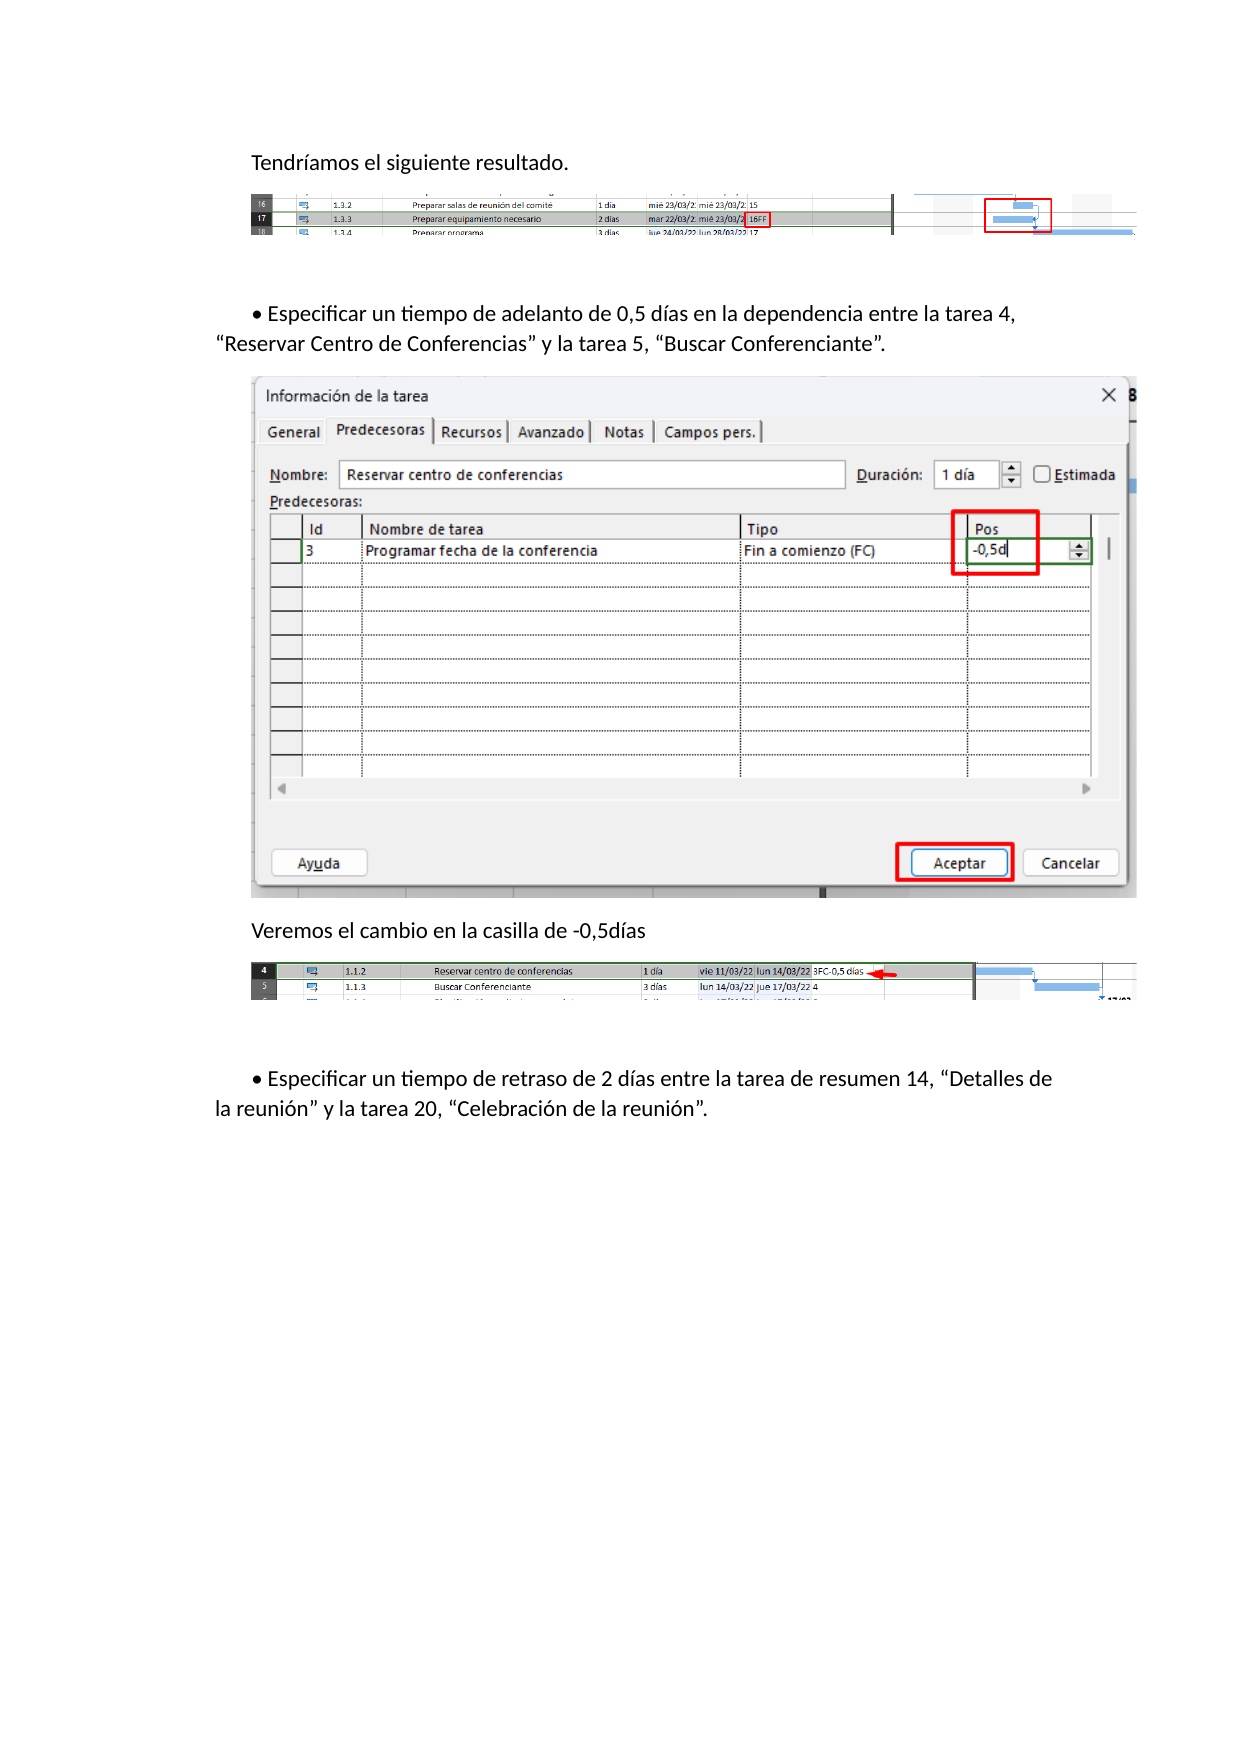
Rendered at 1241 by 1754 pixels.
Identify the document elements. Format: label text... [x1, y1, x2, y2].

text Veremos el cambio en la casilla de -0,5días [215, 916, 1063, 944]
text Tendríamos el siguiente resultado. [215, 148, 1063, 176]
text • Especificar un tiempo de adelanto de 0,5 días en la dependencia entre la tarea 4, “Reservar Centro de Conferencias” y la tarea 5, “Buscar Conferenciante”. [215, 299, 1063, 357]
text • Especificar un tiempo de retraso de 2 días entre la tarea de resumen 14, “Detalles de la reunión” y la tarea 20, “Celebración de la reunión”. [215, 1064, 1063, 1122]
